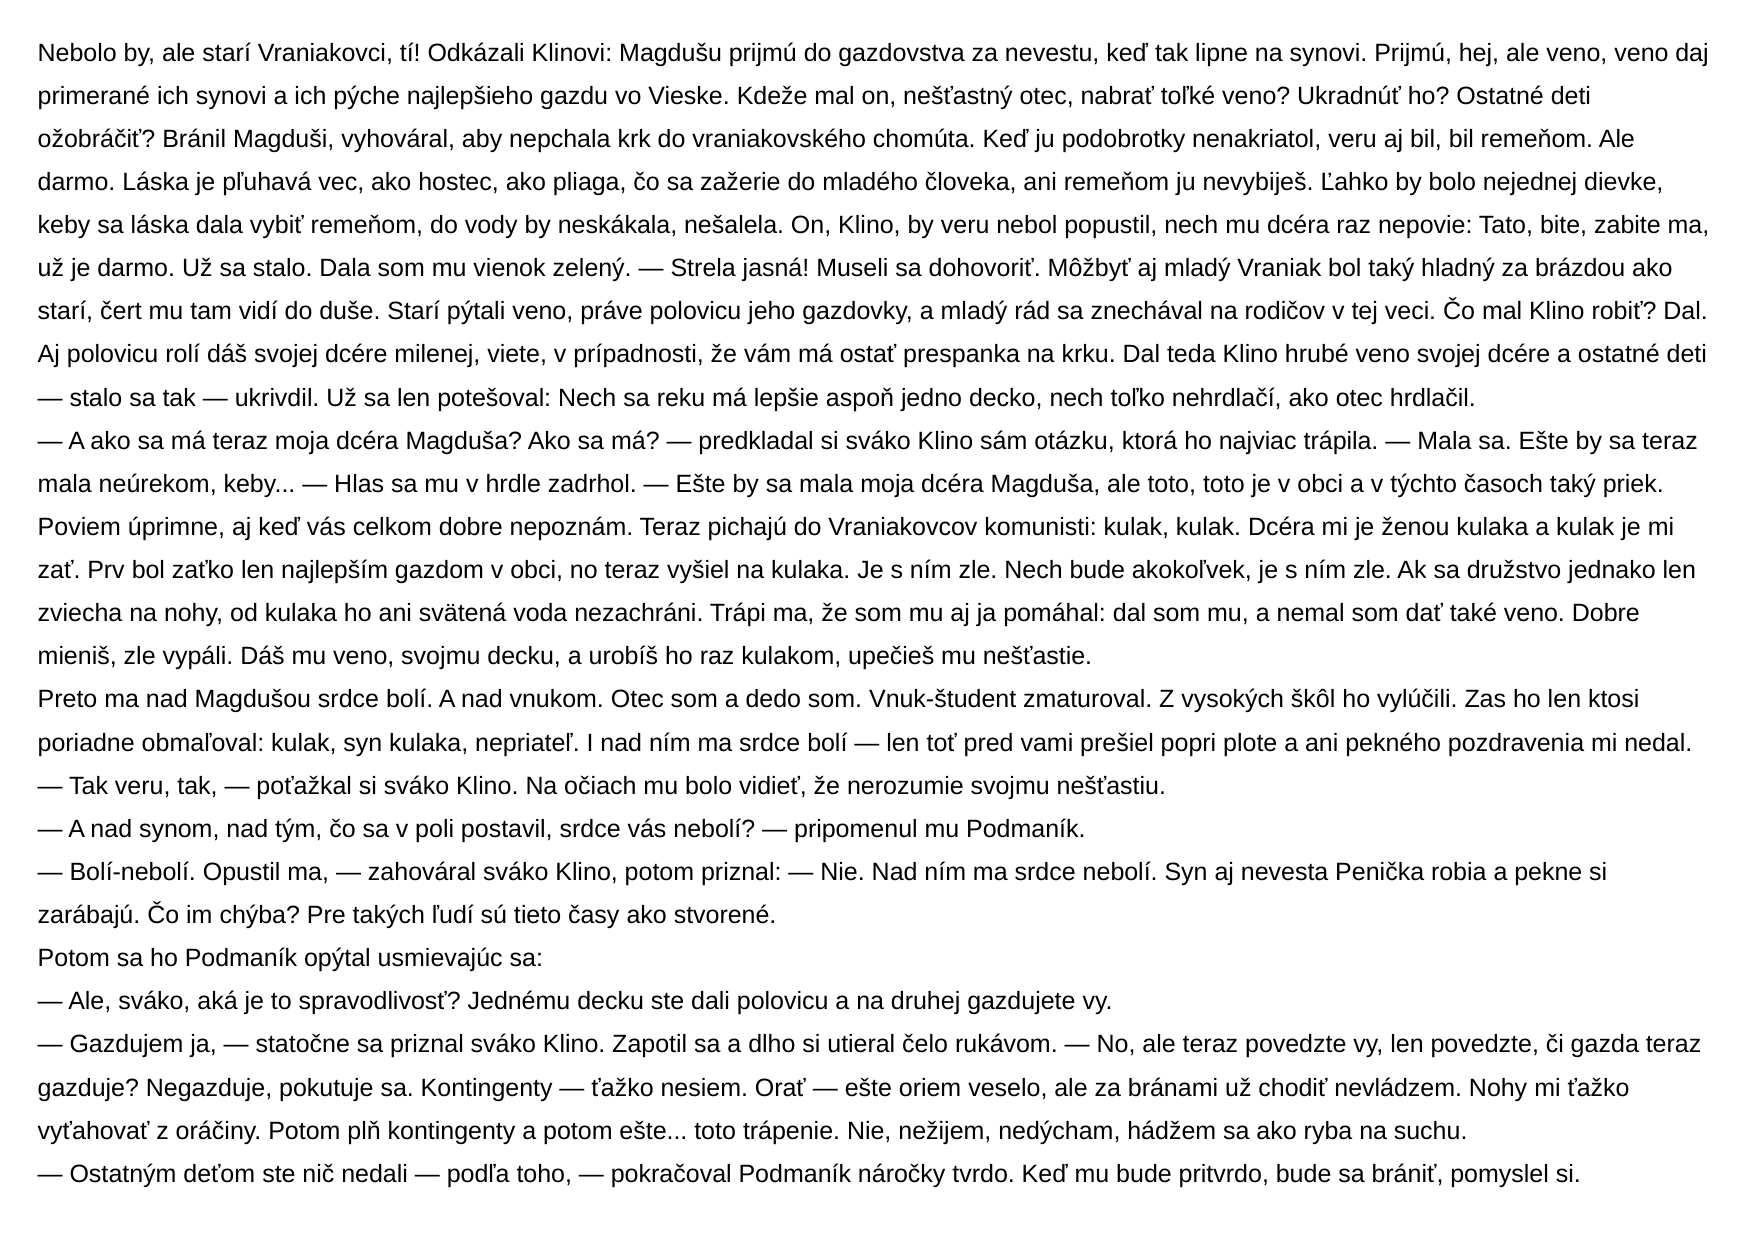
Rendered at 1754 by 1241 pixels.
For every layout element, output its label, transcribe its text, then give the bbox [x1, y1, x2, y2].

text — Ostatným deťom ste nič nedali — podľa toho, — pokračoval Podmaník náročky tvrdo. Keď mu bude pritvrdo, bude sa brániť, pomyslel si. [37, 1159, 1716, 1187]
text — Ale, sváko, aká je to spravodlivosť? Jednému decku ste dali polovicu a na druhej gazdujete vy. [37, 986, 1716, 1015]
text Potom sa ho Podmaník opýtal usmievajúc sa: [37, 943, 1716, 972]
text Nebolo by, ale starí Vraniakovci, tí! Odkázali Klinovi: Magdušu prijmú do gazdovstva za nevestu, keď tak lipne na synovi. Prijmú, hej, ale veno, veno daj primerané ich synovi a ich pýche najlepšieho gazdu vo Vieske. Kdeže mal on, nešťastný otec, nabrať toľké veno? Ukradnúť ho? Ostatné deti ožobráčiť? Bránil Magduši, vyhováral, aby nepchala krk do vraniakovského chomúta. Keď ju podobrotky nenakriatol, veru aj bil, bil remeňom. Ale darmo. Láska je pľuhavá vec, ako hostec, ako pliaga, čo sa zažerie do mladého človeka, ani remeňom ju nevybiješ. Ľahko by bolo nejednej dievke, keby sa láska dala vybiť remeňom, do vody by neskákala, nešalela. On, Klino, by veru nebol popustil, nech mu dcéra raz nepovie: Tato, bite, zabite ma, už je darmo. Už sa stalo. Dala som mu vienok zelený. — Strela jasná! Museli sa dohovoriť. Môžbyť aj mladý Vraniak bol taký hladný za brázdou ako starí, čert mu tam vidí do duše. Starí pýtali veno, práve polovicu jeho gazdovky, a mladý rád sa znechával na rodičov v tej veci. Čo mal Klino robiť? Dal. Aj polovicu rolí dáš svojej dcére milenej, viete, v prípadnosti, že vám má ostať prespanka na krku. Dal teda Klino hrubé veno svojej dcére a ostatné deti — stalo sa tak — ukrivdil. Už sa len potešoval: Nech sa reku má lepšie aspoň jedno decko, nech toľko nehrdlačí, ako otec hrdlačil. [37, 37, 1716, 411]
text — A ako sa má teraz moja dcéra Magduša? Ako sa má? — predkladal si sváko Klino sám otázku, ktorá ho najviac trápila. — Mala sa. Ešte by sa teraz mala neúrekom, keby... — Hlas sa mu v hrdle zadrhol. — Ešte by sa mala moja dcéra Magduša, ale toto, toto je v obci a v týchto časoch taký priek. Poviem úprimne, aj keď vás celkom dobre nepoznám. Teraz pichajú do Vraniakovcov komunisti: kulak, kulak. Dcéra mi je ženou kulaka a kulak je mi zať. Prv bol zaťko len najlepším gazdom v obci, no teraz vyšiel na kulaka. Je s ním zle. Nech bude akokoľvek, je s ním zle. Ak sa družstvo jednako len zviecha na nohy, od kulaka ho ani svätená voda nezachráni. Trápi ma, že som mu aj ja pomáhal: dal som mu, a nemal som dať také veno. Dobre mieniš, zle vypáli. Dáš mu veno, svojmu decku, a urobíš ho raz kulakom, upečieš mu nešťastie. [37, 426, 1716, 670]
text — Gazdujem ja, — statočne sa priznal sváko Klino. Zapotil sa a dlho si utieral čelo rukávom. — No, ale teraz povedzte vy, len povedzte, či gazda teraz gazduje? Negazduje, pokutuje sa. Kontingenty — ťažko nesiem. Orať — ešte oriem veselo, ale za bránami už chodiť nevládzem. Nohy mi ťažko vyťahovať z oráčiny. Potom plň kontingenty a potom ešte... toto trápenie. Nie, nežijem, nedýcham, hádžem sa ako ryba na suchu. [37, 1029, 1716, 1144]
text Preto ma nad Magdušou srdce bolí. A nad vnukom. Otec som a dedo som. Vnuk-študent zmaturoval. Z vysokých škôl ho vylúčili. Zas ho len ktosi poriadne obmaľoval: kulak, syn kulaka, nepriateľ. I nad ním ma srdce bolí — len toť pred vami prešiel popri plote a ani pekného pozdravenia mi nedal. — Tak veru, tak, — poťažkal si sváko Klino. Na očiach mu bolo vidieť, že nerozumie svojmu nešťastiu. [37, 684, 1716, 799]
text — A nad synom, nad tým, čo sa v poli postavil, srdce vás nebolí? — pripomenul mu Podmaník. [37, 814, 1716, 842]
text — Bolí-nebolí. Opustil ma, — zahováral sváko Klino, potom priznal: — Nie. Nad ním ma srdce nebolí. Syn aj nevesta Penička robia a pekne si zarábajú. Čo im chýba? Pre takých ľudí sú tieto časy ako stvorené. [37, 857, 1716, 929]
